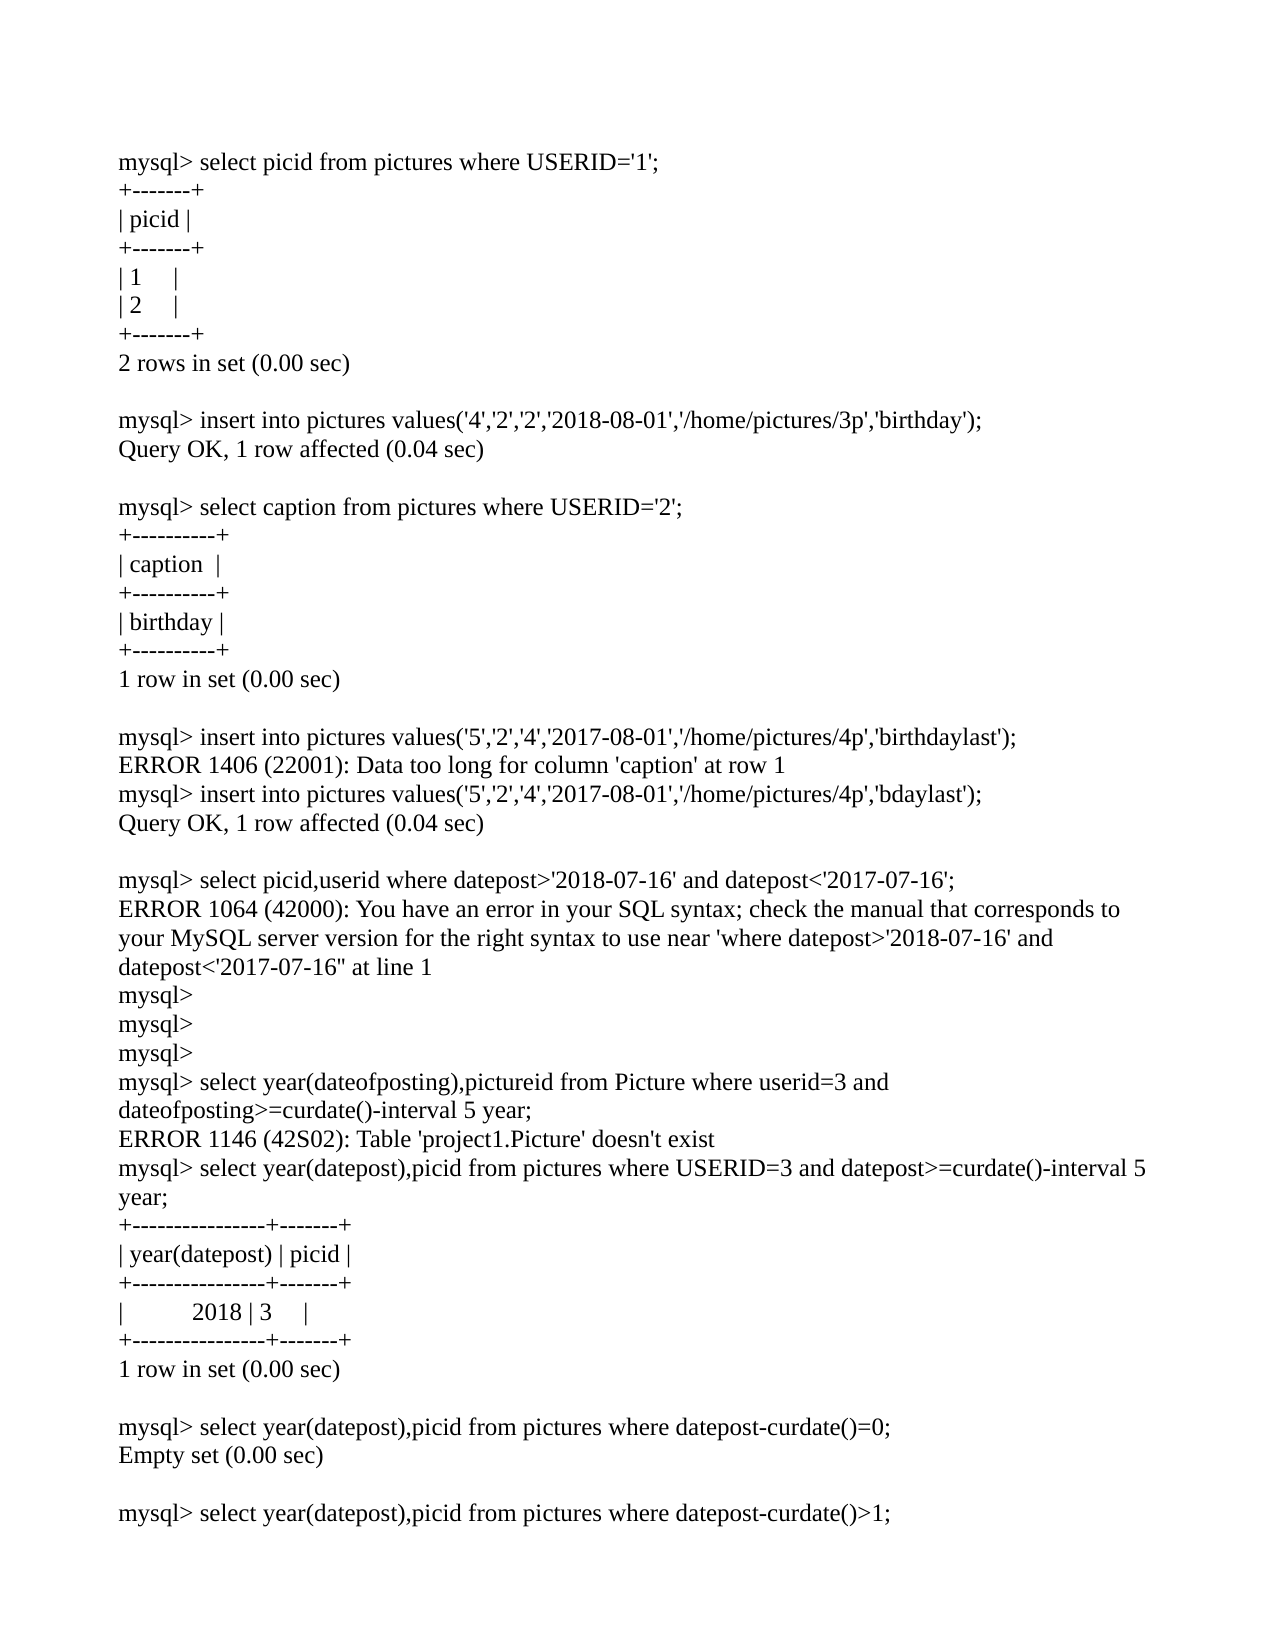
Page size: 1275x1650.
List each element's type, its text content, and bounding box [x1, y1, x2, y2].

text +----------+ [118, 521, 1157, 549]
text +----------+ [118, 636, 1157, 664]
text +----------+ [118, 578, 1157, 607]
text mysql> select caption from pictures where USERID='2'; [118, 492, 1157, 521]
text ERROR 1064 (42000): You have an error in your SQL syntax; check the manual that corresponds to your MySQL server version for the right syntax to use near 'where datepost>'2018-07-16' and datepost<'2017-07-16'' at line 1 [118, 894, 1157, 981]
text | birthday | [118, 607, 1157, 636]
text Query OK, 1 row affected (0.04 sec) [118, 434, 1157, 463]
text 1 row in set (0.00 sec) [118, 1354, 1157, 1383]
text | caption | [118, 549, 1157, 578]
text | 2018 | 3 | [118, 1297, 1157, 1326]
text 1 row in set (0.00 sec) [118, 664, 1157, 693]
text ERROR 1406 (22001): Data too long for column 'caption' at row 1 [118, 751, 1157, 779]
text mysql> select year(dateofposting),pictureid from Picture where userid=3 and dateofposting>=curdate()-interval 5 year; [118, 1067, 1157, 1124]
text mysql> [118, 1009, 1157, 1038]
text +-------+ [118, 319, 1157, 348]
text mysql> insert into pictures values('5','2','4','2017-08-01','/home/pictures/4p','bdaylast'); [118, 779, 1157, 808]
text +----------------+-------+ [118, 1268, 1157, 1297]
text | 2 | [118, 291, 1157, 319]
text mysql> select picid from pictures where USERID='1'; [118, 147, 1157, 176]
text mysql> select year(datepost),picid from pictures where USERID=3 and datepost>=curdate()-interval 5 year; [118, 1153, 1157, 1211]
text 2 rows in set (0.00 sec) [118, 348, 1157, 377]
text +----------------+-------+ [118, 1211, 1157, 1239]
text mysql> select picid,userid where datepost>'2018-07-16' and datepost<'2017-07-16'; [118, 866, 1157, 894]
text | year(datepost) | picid | [118, 1239, 1157, 1268]
text +-------+ [118, 233, 1157, 262]
text | 1 | [118, 262, 1157, 291]
text mysql> [118, 981, 1157, 1009]
text mysql> [118, 1038, 1157, 1067]
text mysql> select year(datepost),picid from pictures where datepost-curdate()=0; [118, 1412, 1157, 1441]
text +-------+ [118, 176, 1157, 204]
text mysql> select year(datepost),picid from pictures where datepost-curdate()>1; [118, 1498, 1157, 1527]
text mysql> insert into pictures values('5','2','4','2017-08-01','/home/pictures/4p','birthdaylast'); [118, 722, 1157, 751]
text Query OK, 1 row affected (0.04 sec) [118, 808, 1157, 837]
text Empty set (0.00 sec) [118, 1441, 1157, 1469]
text | picid | [118, 204, 1157, 233]
text +----------------+-------+ [118, 1326, 1157, 1354]
text ERROR 1146 (42S02): Table 'project1.Picture' doesn't exist [118, 1124, 1157, 1153]
text mysql> insert into pictures values('4','2','2','2018-08-01','/home/pictures/3p','birthday'); [118, 406, 1157, 434]
